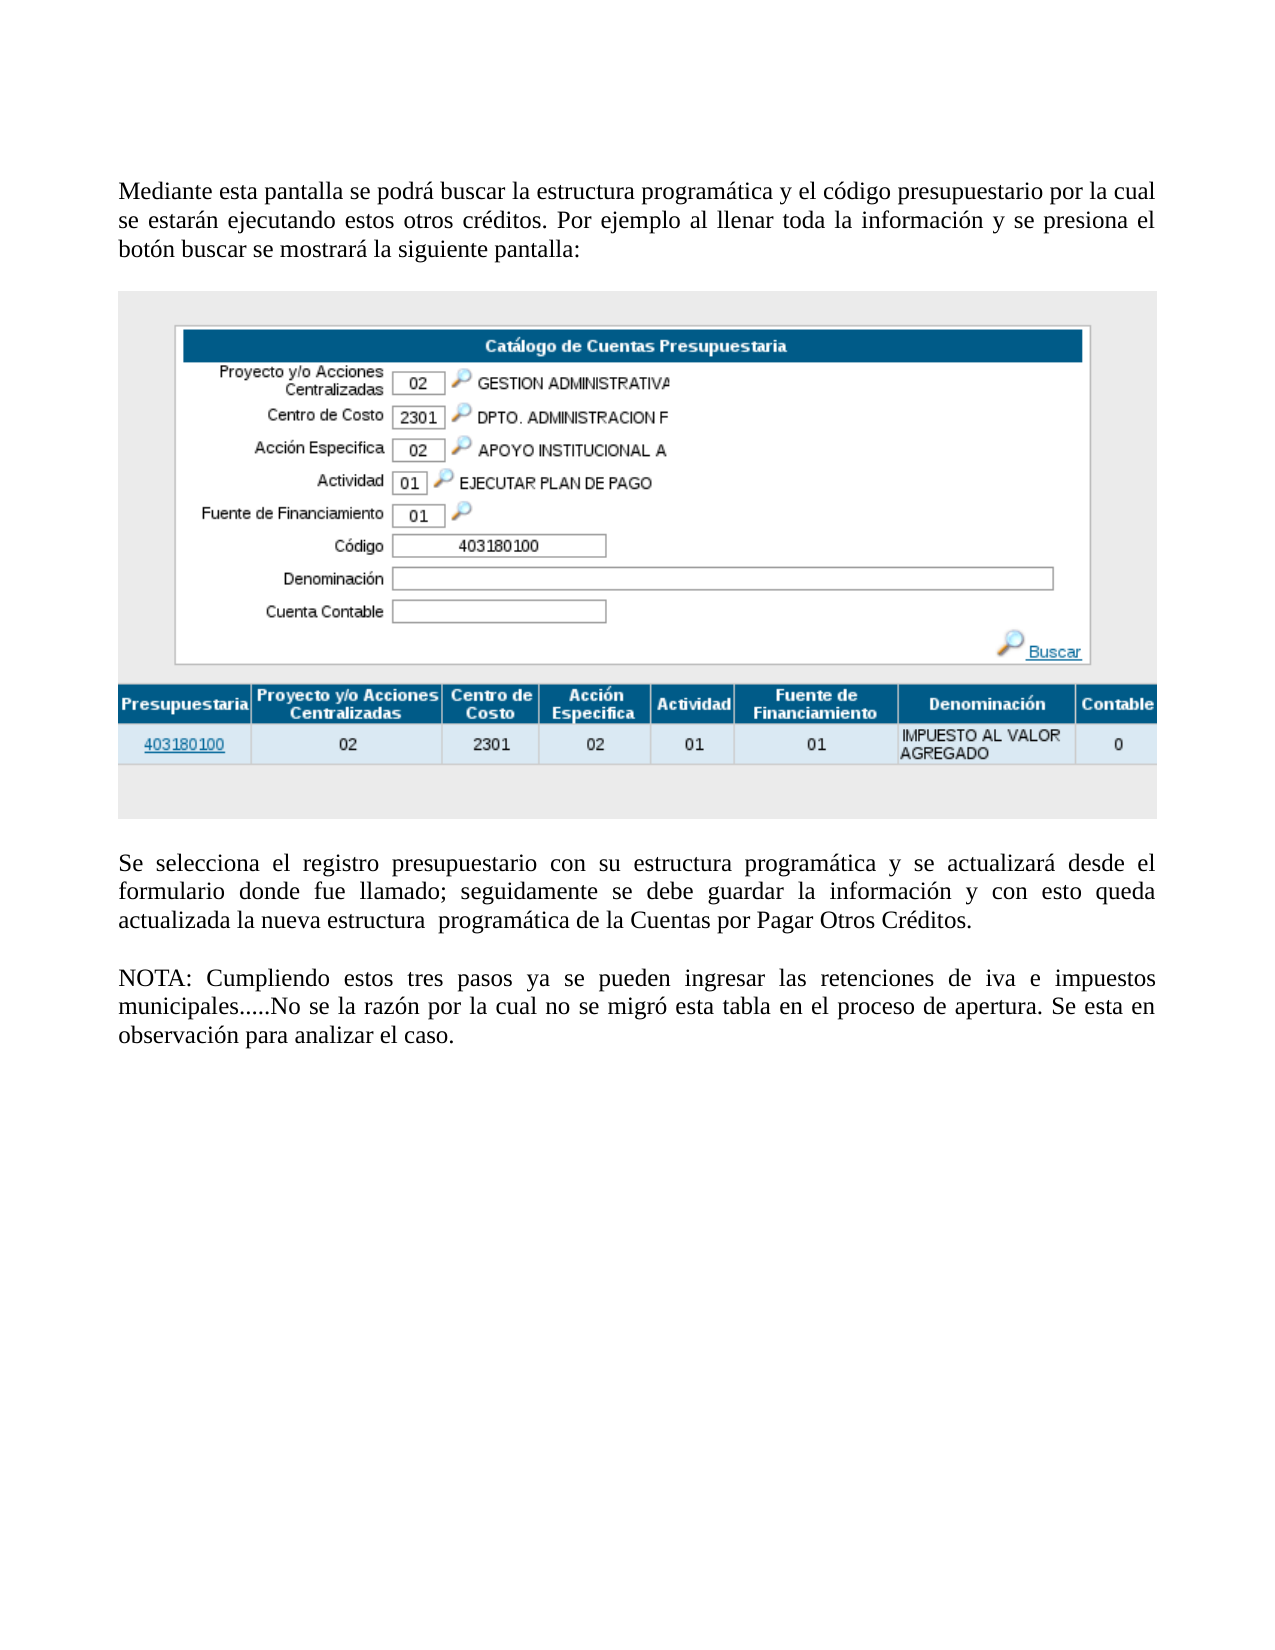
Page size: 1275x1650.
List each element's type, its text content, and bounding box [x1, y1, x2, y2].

text NOTA: Cumpliendo estos tres pasos ya se pueden ingresar las retenciones de iva e impuestos municipales.....No se la razón por la cual no se migró esta tabla en el proceso de apertura. Se esta en observación para analizar el caso. [118, 963, 1157, 1049]
picture [236, 698, 248, 710]
picture [193, 701, 211, 710]
picture [123, 698, 138, 710]
picture [118, 291, 1157, 819]
picture [1116, 698, 1153, 710]
picture [140, 701, 190, 714]
picture [1083, 698, 1092, 710]
text Mediante esta pantalla se podrá buscar la estructura programática y el código presupuestario por la cual se estarán ejecutando estos otros créditos. Por ejemplo al llenar toda la información y se presiona el botón buscar se mostrará la siguiente pantalla: [118, 176, 1157, 263]
picture [1094, 701, 1113, 710]
text Se selecciona el registro presupuestario con su estructura programática y se actualizará desde el formulario donde fue llamado; seguidamente se debe guardar la información y con esto queda actualizada la nueva estructura programática de la Cuentas por Pagar Otros Créditos. [118, 848, 1157, 934]
picture [214, 700, 233, 710]
